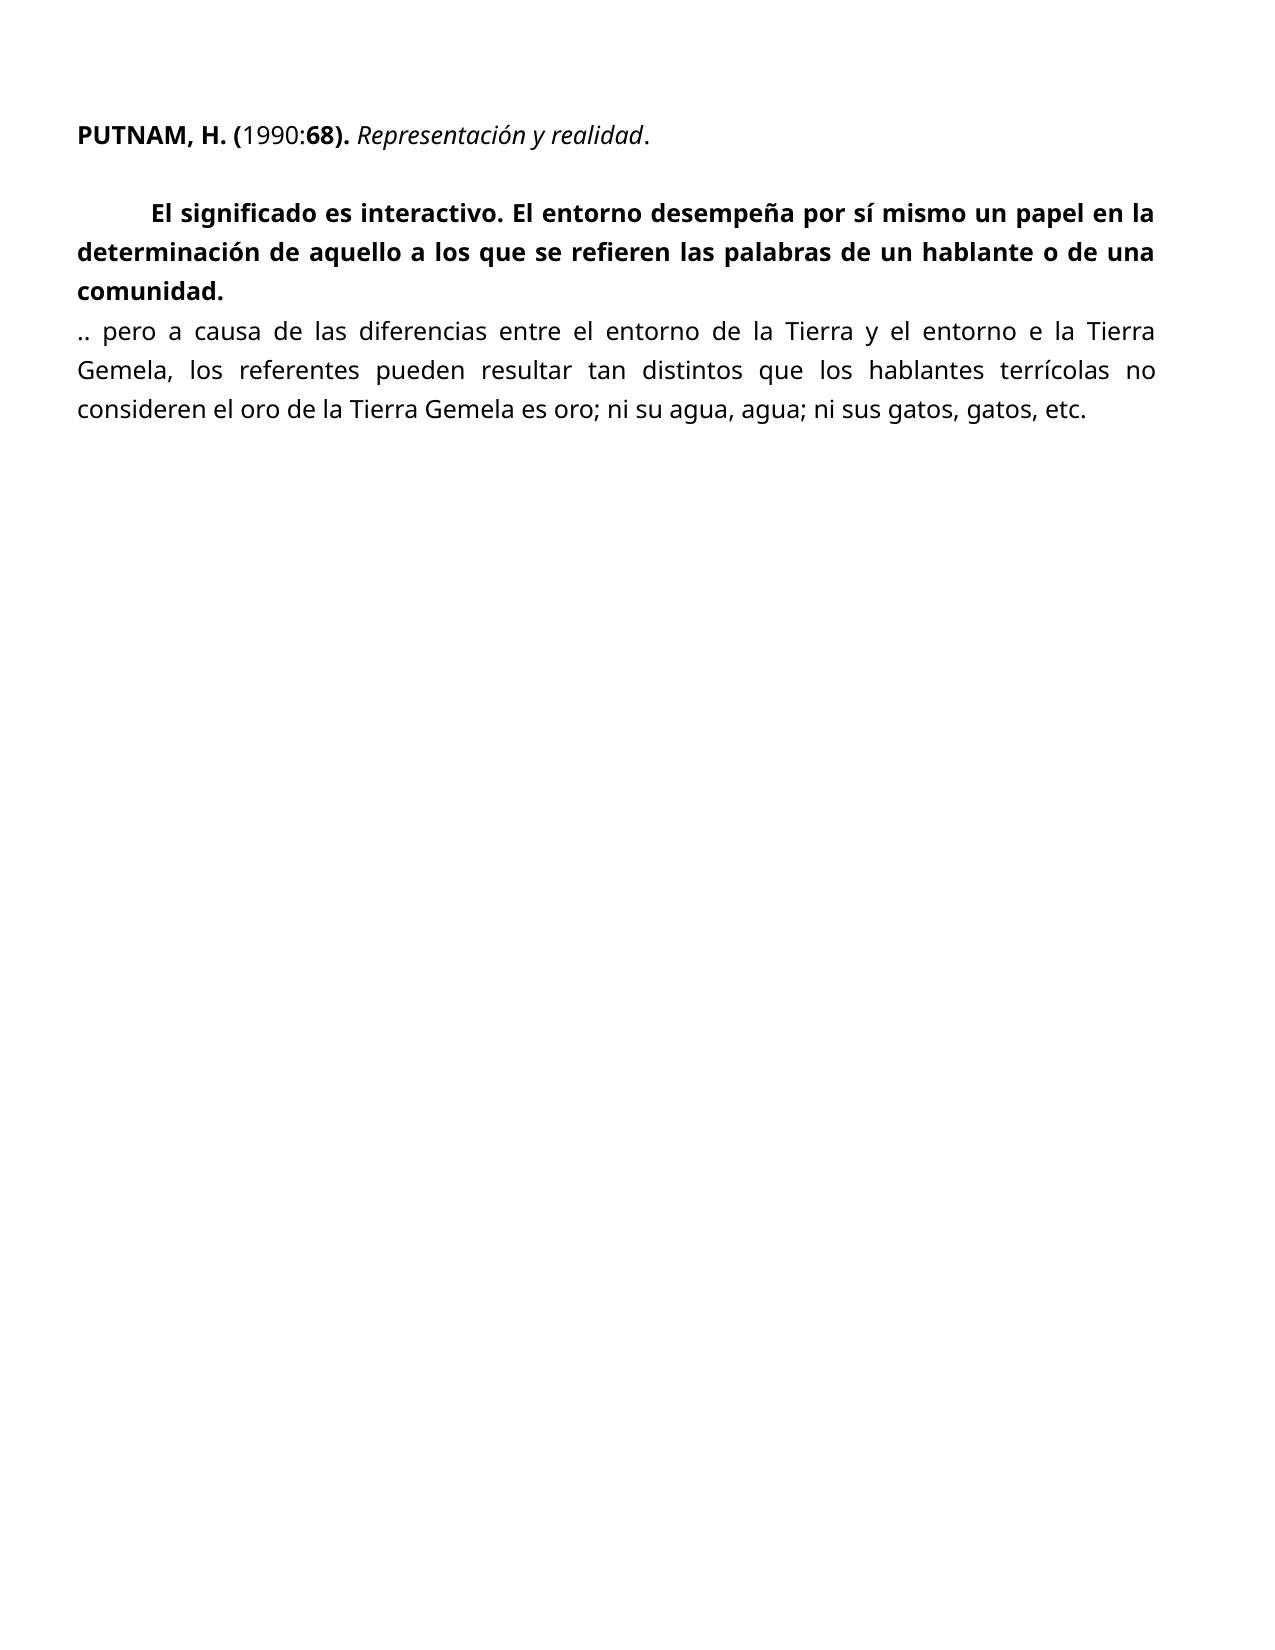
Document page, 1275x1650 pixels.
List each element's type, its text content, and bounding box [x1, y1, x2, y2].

text El significado es interactivo. El entorno desempeña por sí mismo un papel en la determinación de aquello a los que se refieren las palabras de un hablante o de una comunidad. [77, 196, 1157, 308]
text PUTNAM, H. (1990:68). Representación y realidad. [77, 117, 1157, 151]
text .. pero a causa de las diferencias entre el entorno de la Tierra y el entorno e la Tierra Gemela, los referentes pueden resultar tan distintos que los hablantes terrícolas no consideren el oro de la Tierra Gemela es oro; ni su agua, agua; ni sus gatos, gatos, etc. [77, 313, 1157, 426]
